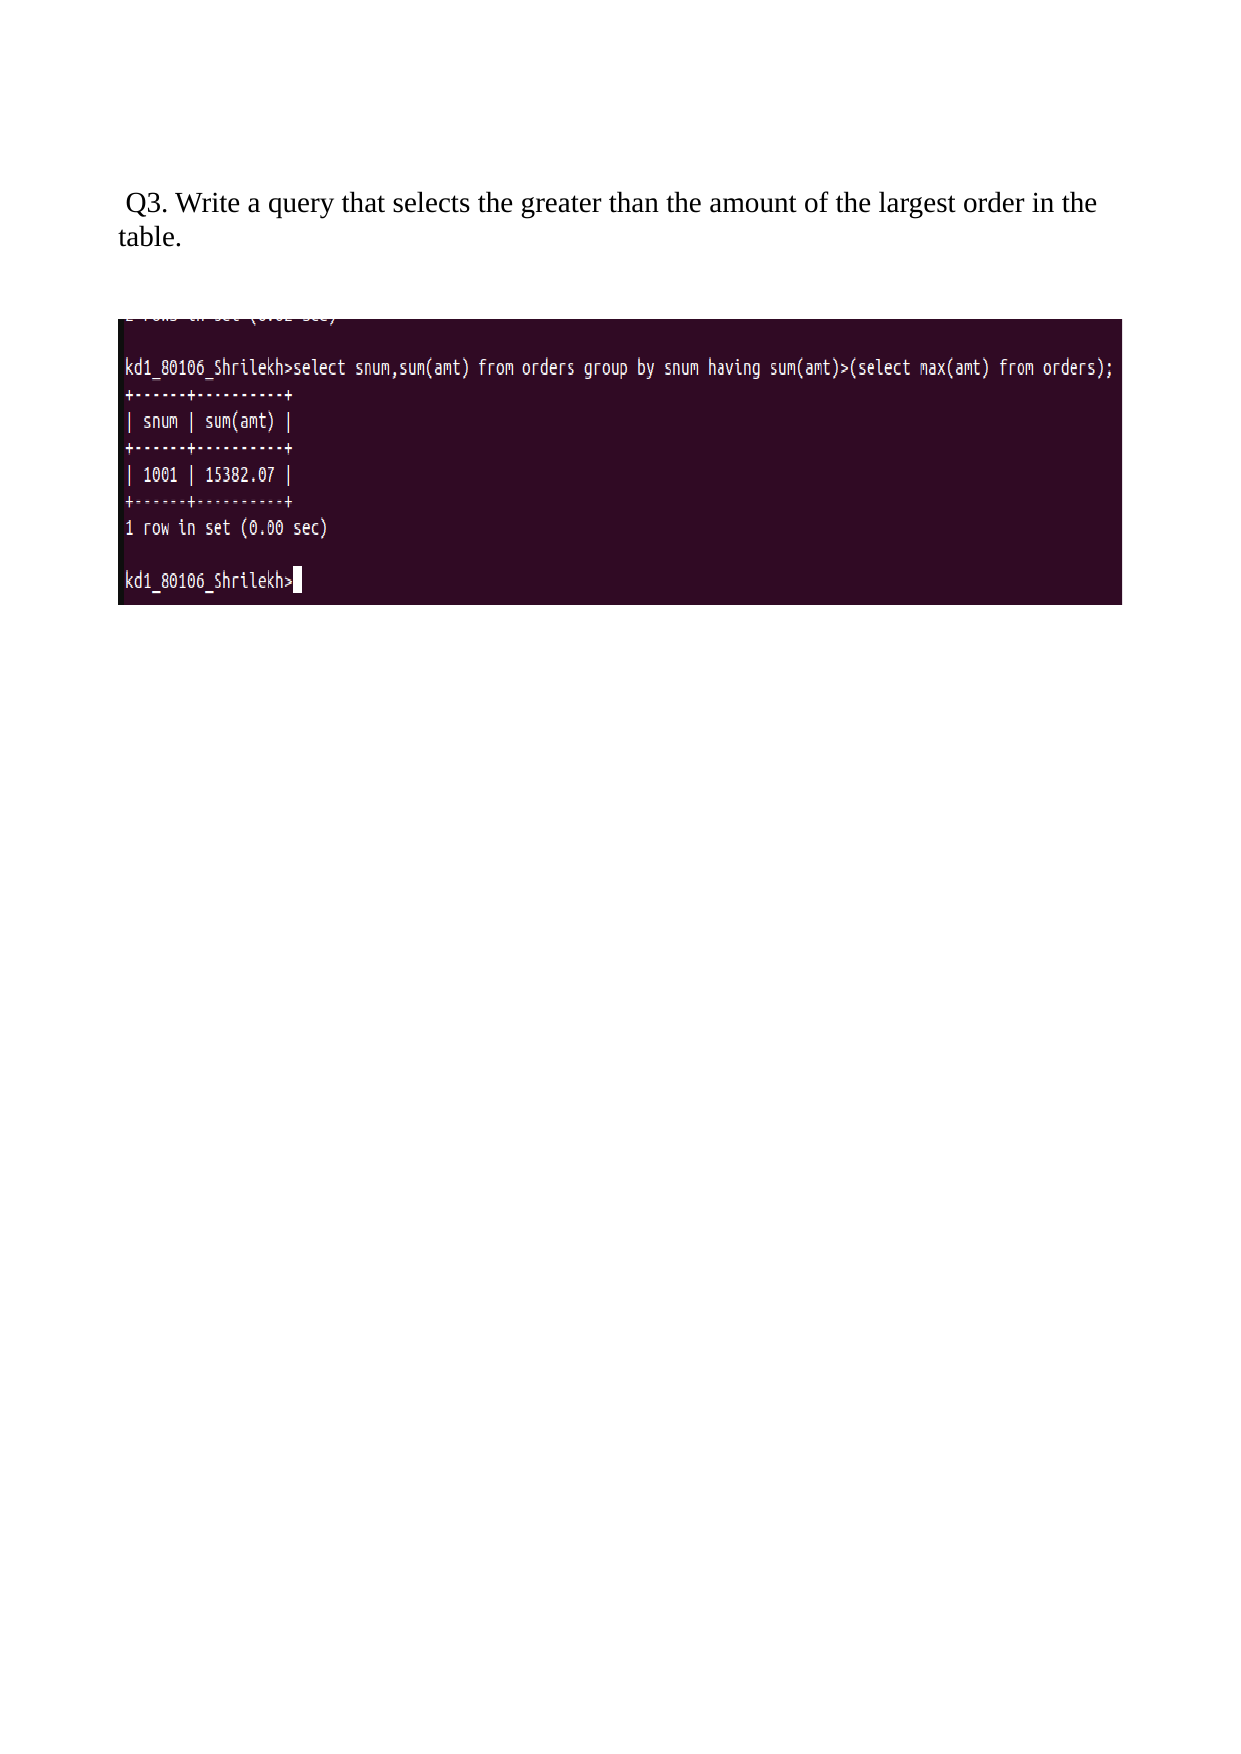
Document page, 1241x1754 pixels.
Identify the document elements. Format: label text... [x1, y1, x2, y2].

text Q3. Write a query that selects the greater than the amount of the largest order in the table. [118, 185, 1122, 252]
picture [118, 319, 1123, 605]
